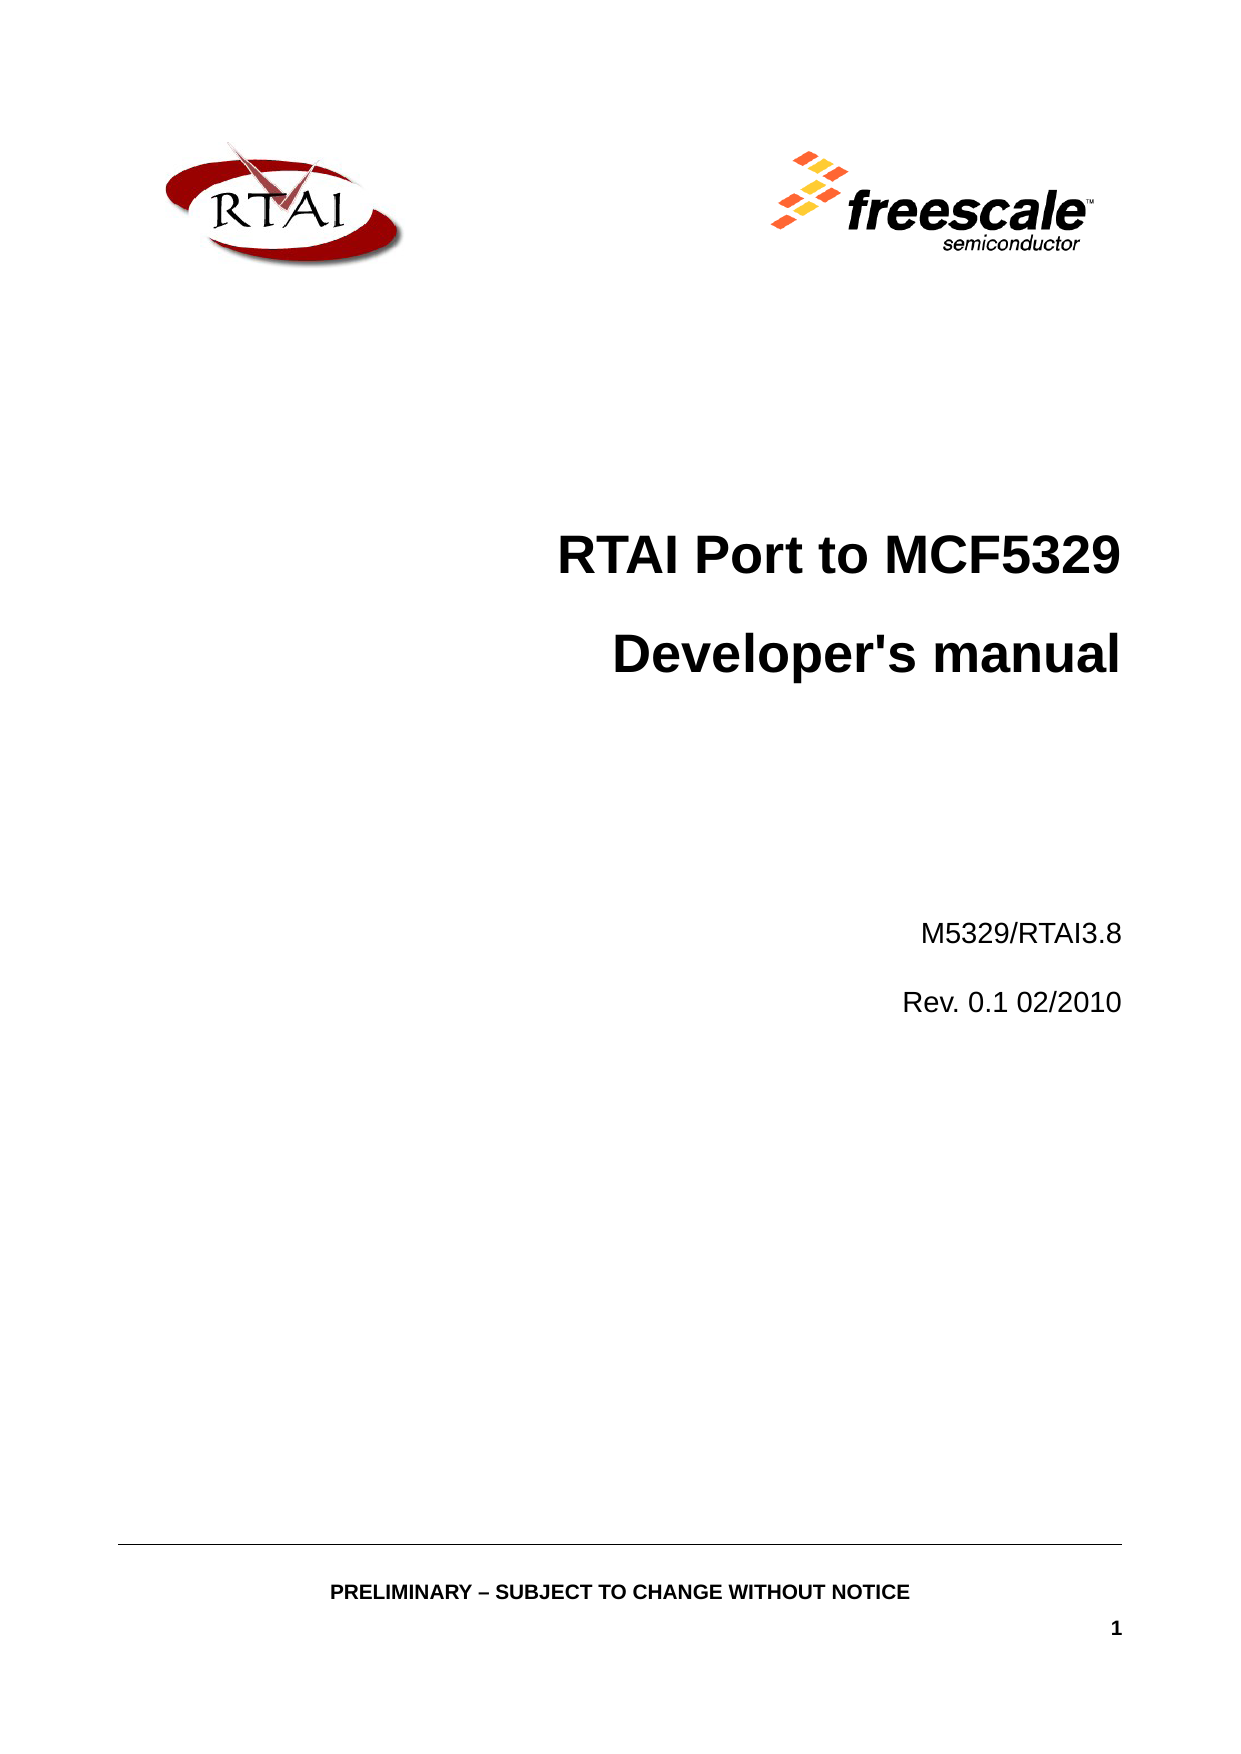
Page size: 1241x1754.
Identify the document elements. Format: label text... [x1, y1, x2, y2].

text RTAI Port to MCF5329 [118, 523, 1122, 585]
text Developer's manual [118, 621, 1122, 683]
text Rev. 0.1 02/2010 [118, 985, 1122, 1019]
picture [761, 141, 1098, 259]
picture [165, 142, 406, 269]
text M5329/RTAI3.8 [118, 916, 1122, 949]
